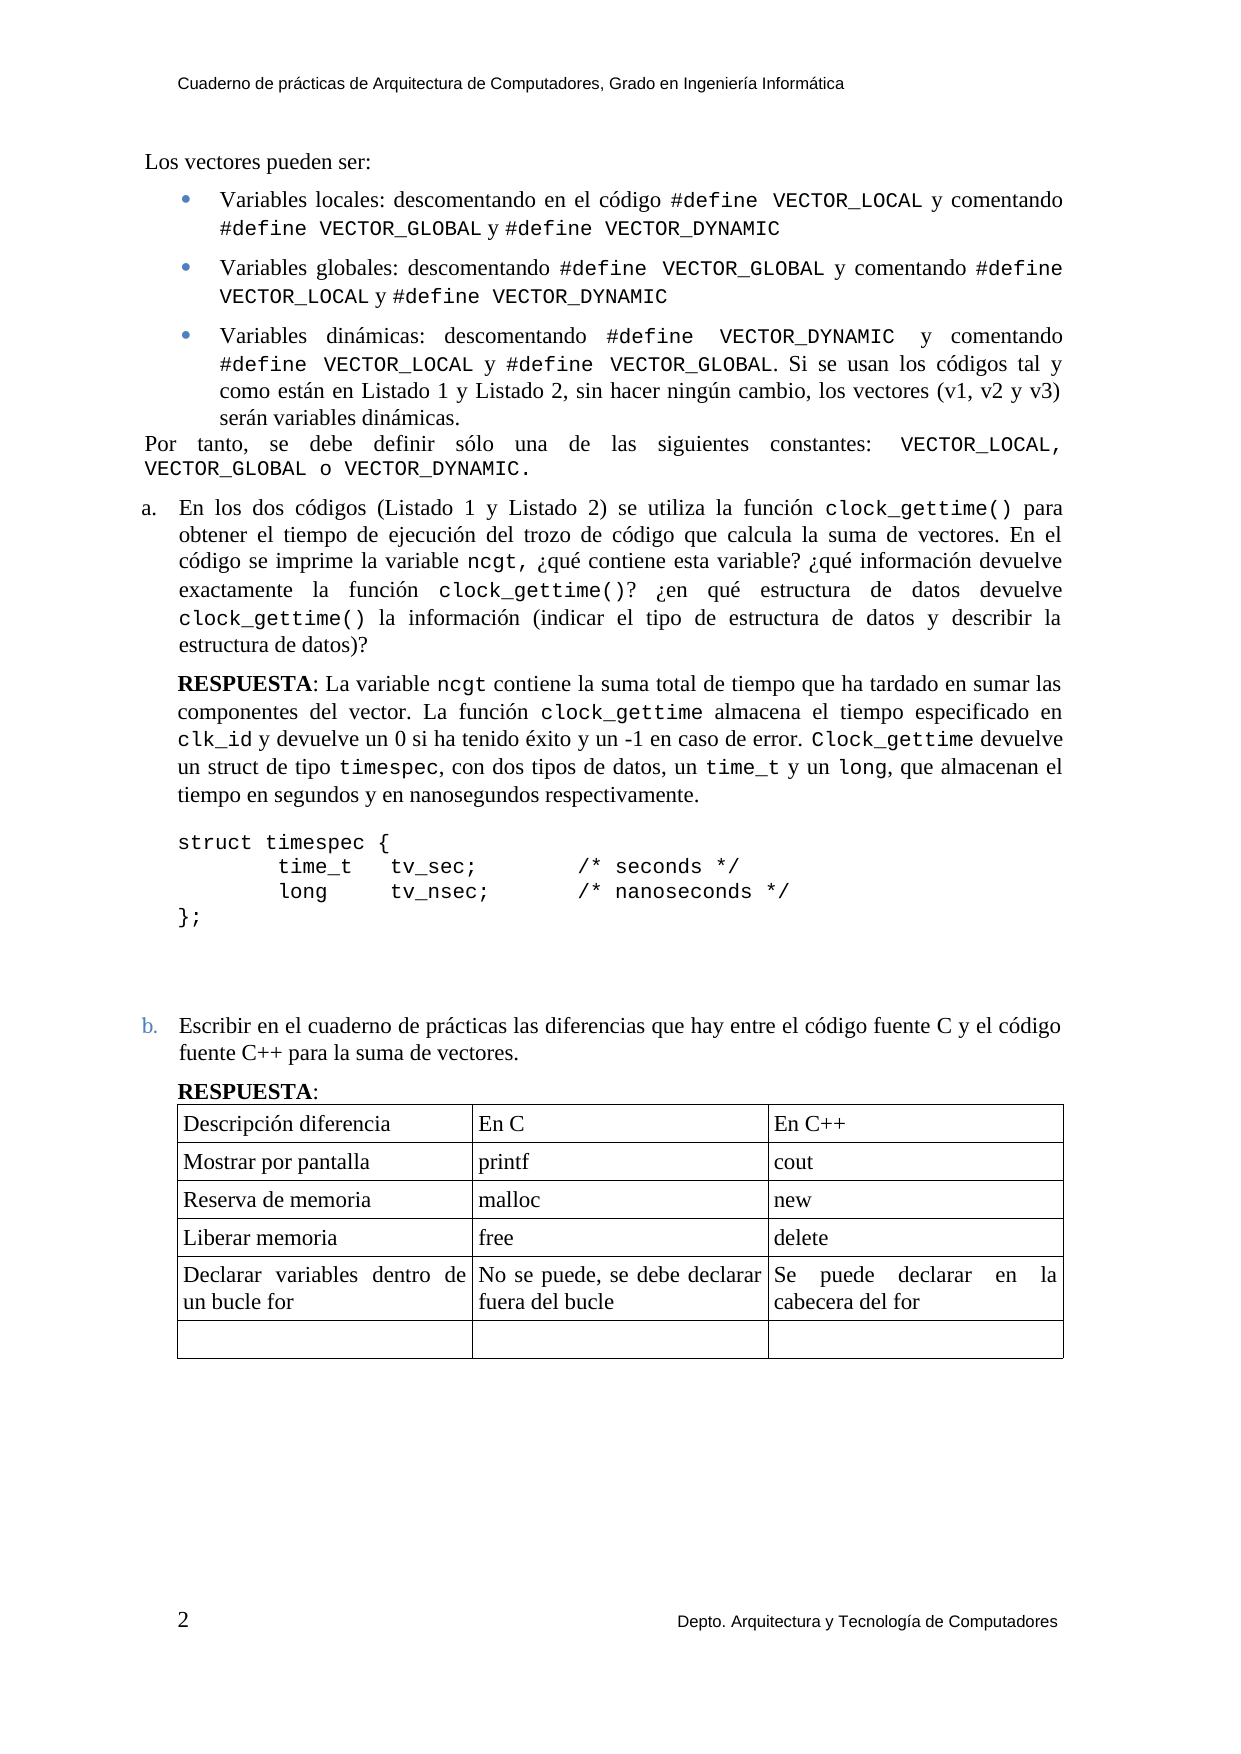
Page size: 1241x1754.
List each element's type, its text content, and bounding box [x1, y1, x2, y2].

table_cell Liberar memoria [178, 1219, 472, 1256]
list RESPUESTA: La variable ncgt contiene la suma total de tiempo que ha tardado en sumar las componentes del vector. La función clock_gettime almacena el tiempo especificado en clk_id y devuelve un 0 si ha tenido éxito y un -1 en caso de error. Clock_gettime devuelve un struct de tipo timespec, con dos tipos de datos, un time_t y un long, que almacenan el tiempo en segundos y en nanosegundos respectivamente. [177, 670, 1063, 807]
table_cell cout [769, 1143, 1063, 1180]
table_cell [769, 1321, 1063, 1358]
table_cell [473, 1321, 768, 1358]
list Variables globales: descomentando #define VECTOR_GLOBAL y comentando #define VECTOR_LOCAL y #define VECTOR_DYNAMIC [182, 254, 1063, 309]
table_cell new [769, 1181, 1063, 1218]
text Por tanto, se debe definir sólo una de las siguientes constantes: VECTOR_LOCAL, VECTOR_GLOBAL o VECTOR_DYNAMIC. [144, 430, 1063, 481]
list Variables dinámicas: descomentando #define VECTOR_DYNAMIC y comentando #define VECTOR_LOCAL y #define VECTOR_GLOBAL. Si se usan los códigos tal y como están en Listado 1 y Listado 2, sin hacer ningún cambio, los vectores (v1, v2 y v3) serán variables dinámicas. [182, 322, 1063, 430]
table_header Descripción diferencia [178, 1105, 472, 1142]
table_cell Se puede declarar en la cabecera del for [769, 1257, 1063, 1320]
table_header En C [473, 1105, 768, 1142]
text Los vectores pueden ser: [144, 148, 1063, 174]
table_cell Mostrar por pantalla [178, 1143, 472, 1180]
table_cell printf [473, 1143, 768, 1180]
text long tv_nsec; /* nanoseconds */ [177, 881, 1063, 905]
table_cell [178, 1321, 472, 1358]
list Escribir en el cuaderno de prácticas las diferencias que hay entre el código fuente C y el código fuente C++ para la suma de vectores. [141, 1012, 1063, 1065]
list RESPUESTA: [177, 1078, 1063, 1104]
table_cell malloc [473, 1181, 768, 1218]
table_header En C++ [769, 1105, 1063, 1142]
list Variables locales: descomentando en el código #define VECTOR_LOCAL y comentando #define VECTOR_GLOBAL y #define VECTOR_DYNAMIC [182, 187, 1063, 242]
table_cell Declarar variables dentro de un bucle for [178, 1257, 472, 1320]
text struct timespec { [177, 832, 1063, 855]
table_cell No se puede, se debe declarar fuera del bucle [473, 1257, 768, 1320]
text time_t tv_sec; /* seconds */ [177, 857, 1063, 880]
text }; [177, 906, 1063, 930]
list En los dos códigos (Listado 1 y Listado 2) se utiliza la función clock_gettime() para obtener el tiempo de ejecución del trozo de código que calcula la suma de vectores. En el código se imprime la variable ncgt, ¿qué contiene esta variable? ¿qué información devuelve exactamente la función clock_gettime()? ¿en qué estructura de datos devuelve clock_gettime() la información (indicar el tipo de estructura de datos y describir la estructura de datos)? [141, 494, 1063, 658]
table_cell free [473, 1219, 768, 1256]
table_cell delete [769, 1219, 1063, 1256]
table_cell Reserva de memoria [178, 1181, 472, 1218]
